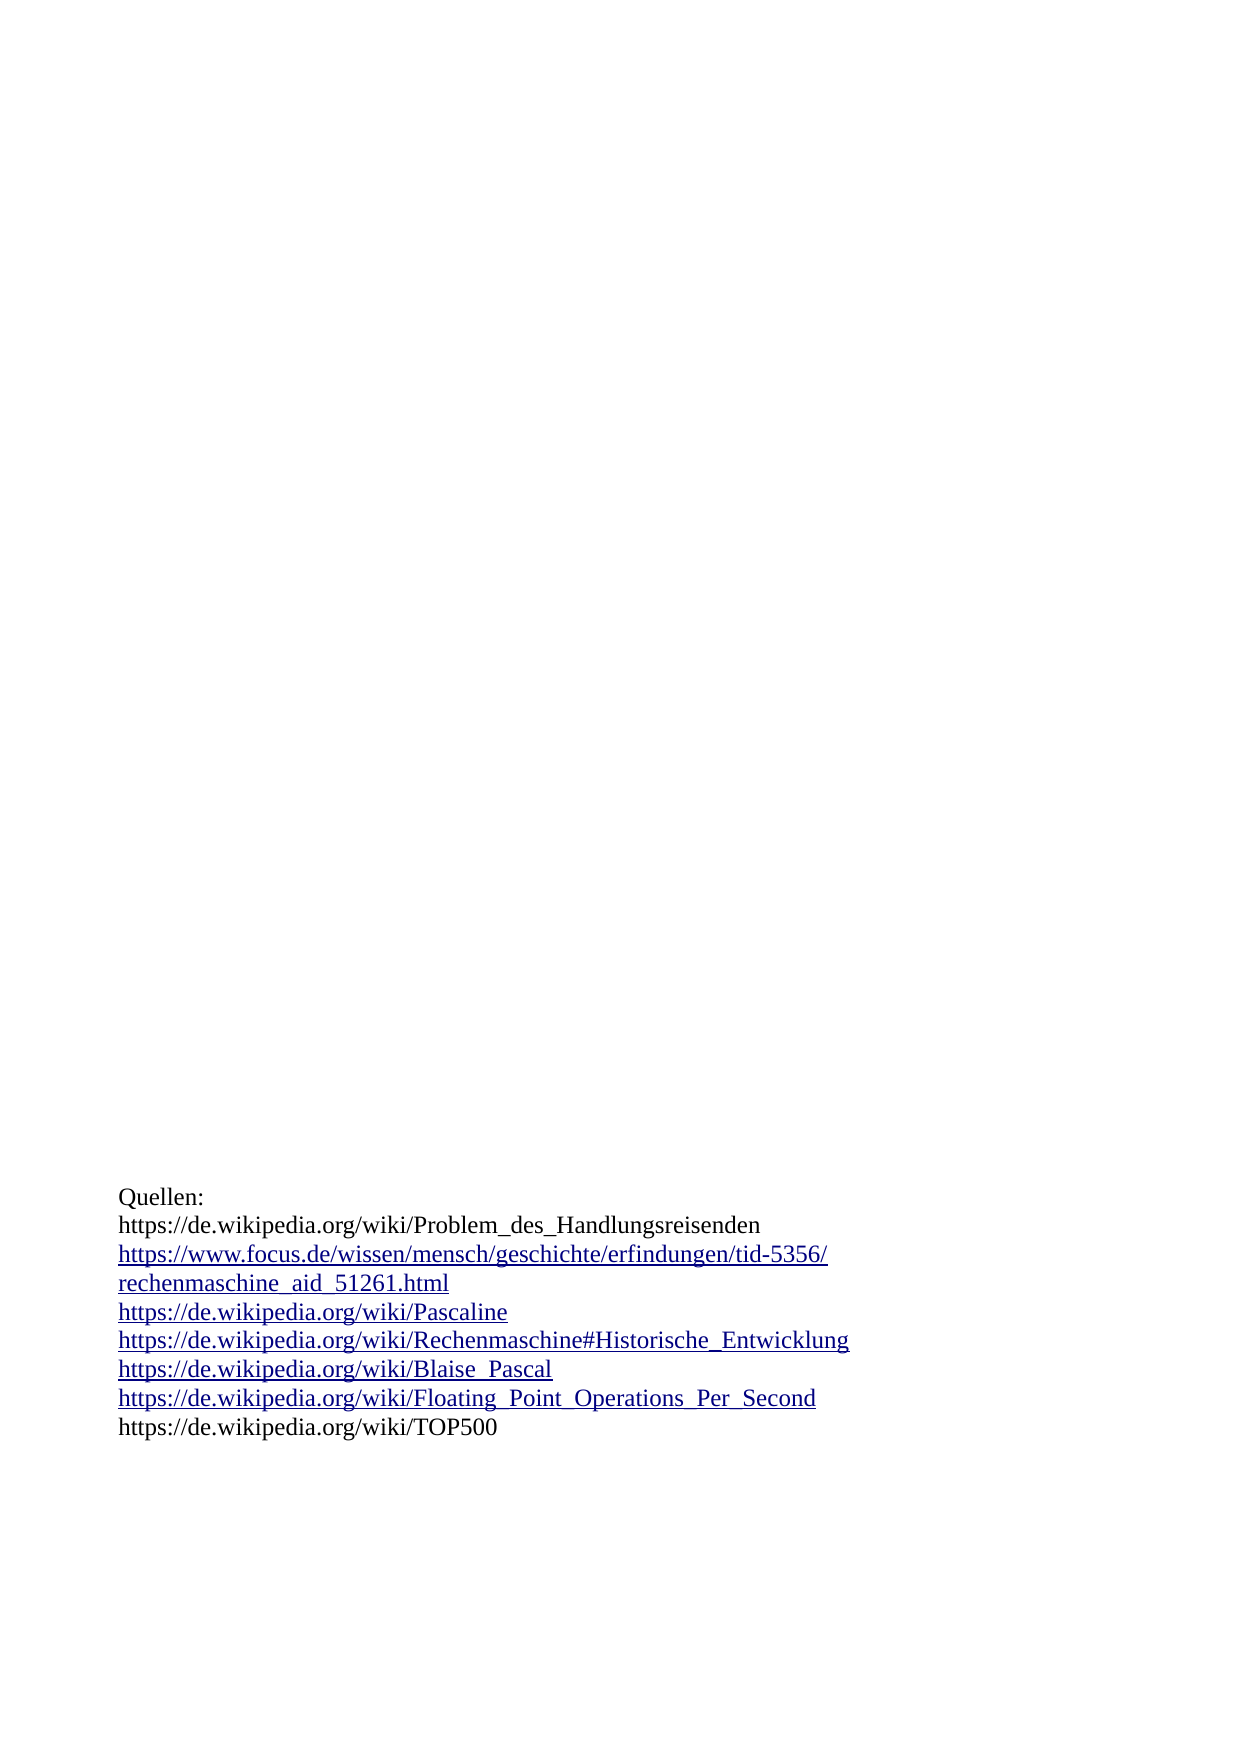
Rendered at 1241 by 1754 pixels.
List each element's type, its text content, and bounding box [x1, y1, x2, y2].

text https://de.wikipedia.org/wiki/Floating_Point_Operations_Per_Second [118, 1383, 1122, 1412]
text https://de.wikipedia.org/wiki/TOP500 [118, 1412, 1122, 1441]
text https://www.focus.de/wissen/mensch/geschichte/erfindungen/tid-5356/rechenmaschine_aid_51261.html [118, 1239, 1122, 1297]
text Quellen: [118, 1182, 1122, 1211]
text https://de.wikipedia.org/wiki/Problem_des_Handlungsreisenden [118, 1211, 1122, 1239]
text https://de.wikipedia.org/wiki/Rechenmaschine#Historische_Entwicklung [118, 1326, 1122, 1354]
text https://de.wikipedia.org/wiki/Blaise_Pascal [118, 1354, 1122, 1383]
text https://de.wikipedia.org/wiki/Pascaline [118, 1297, 1122, 1326]
